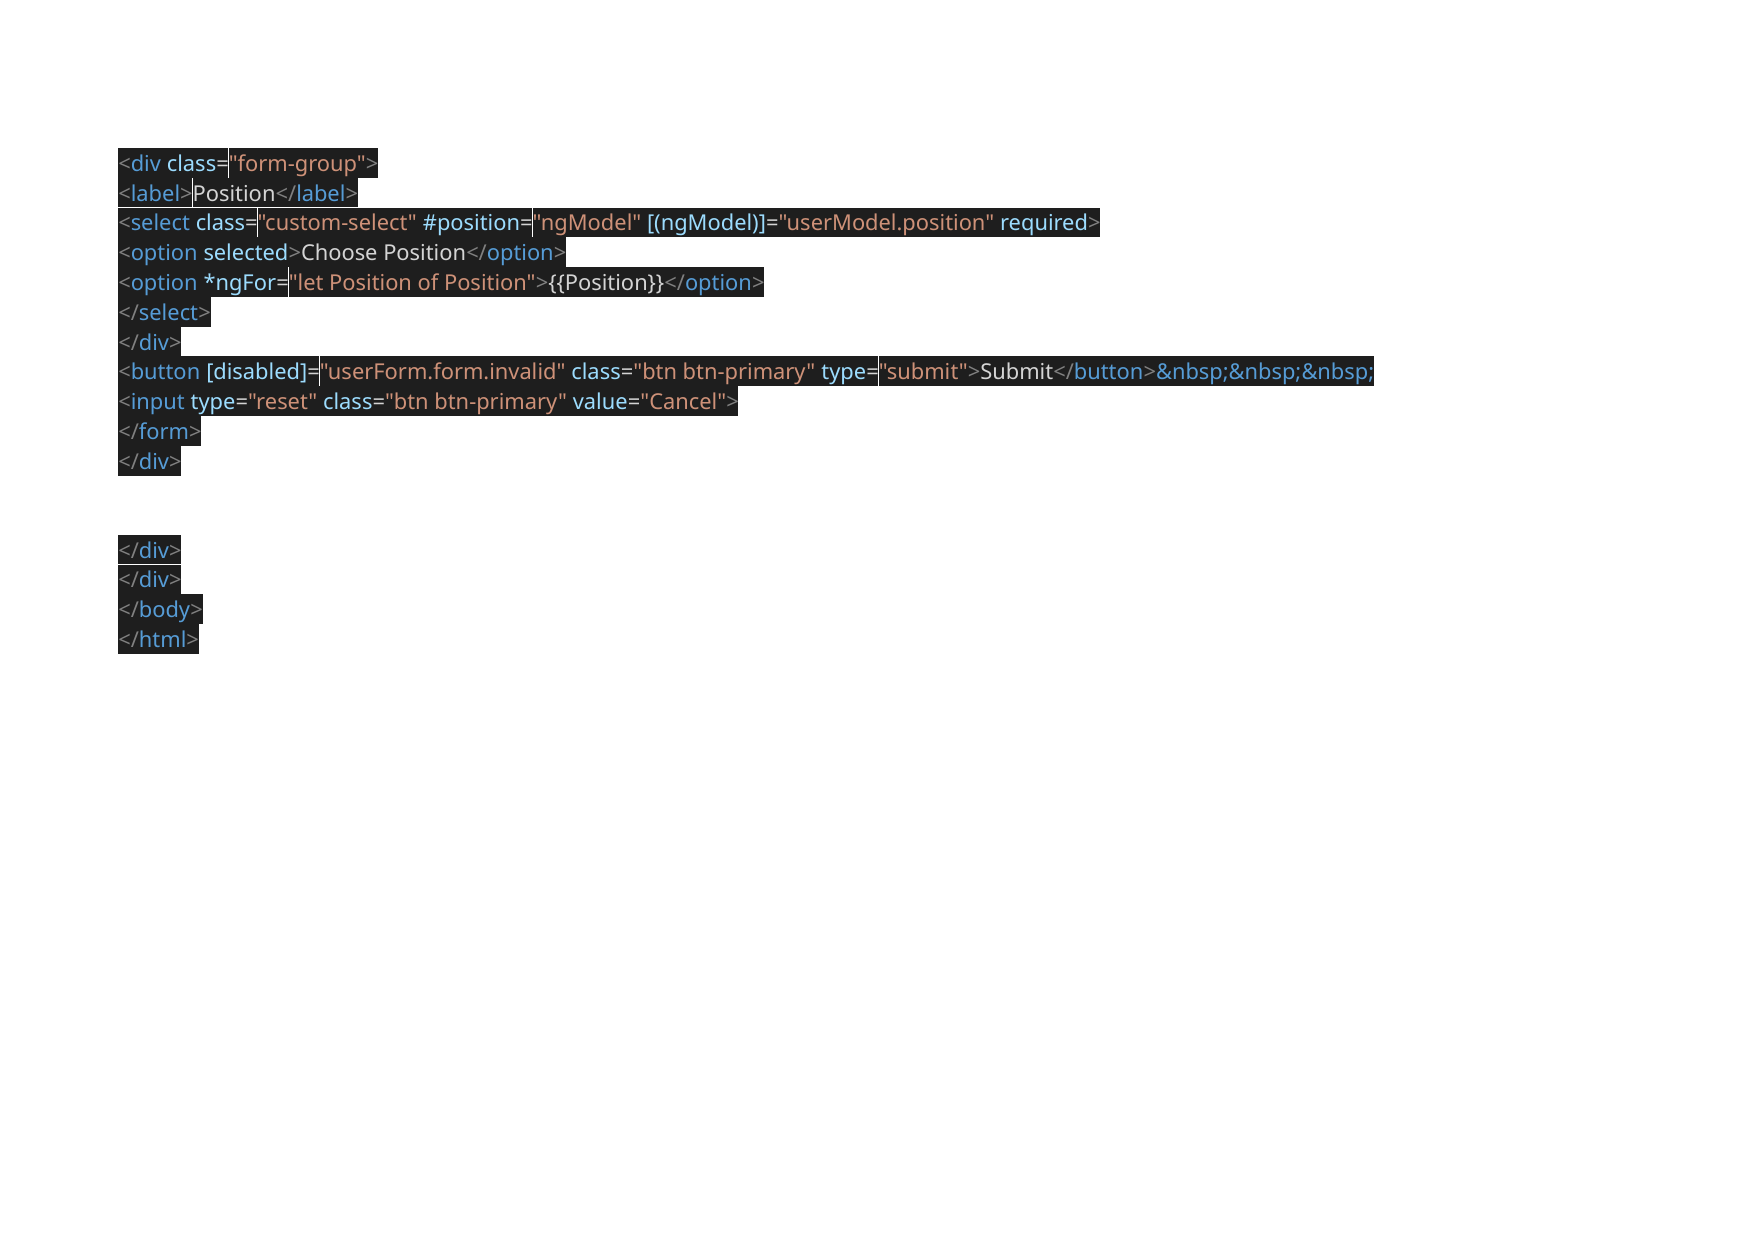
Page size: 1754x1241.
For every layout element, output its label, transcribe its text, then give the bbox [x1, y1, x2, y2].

text </select> [118, 297, 1636, 327]
text <option selected>Choose Position</option> [118, 237, 1636, 267]
text </html> [118, 624, 1636, 654]
text </div> [118, 446, 1636, 476]
text <div class="form-group"> [118, 148, 1636, 178]
text </body> [118, 594, 1636, 624]
text </div> [118, 535, 1636, 564]
text <label>Position</label> [118, 178, 1636, 207]
text <option *ngFor="let Position of Position">{{Position}}</option> [118, 267, 1636, 297]
text </div> [118, 327, 1636, 356]
text </div> [118, 564, 1636, 594]
text </form> [118, 416, 1636, 446]
text <input type="reset" class="btn btn-primary" value="Cancel"> [118, 386, 1636, 416]
text <button [disabled]="userForm.form.invalid" class="btn btn-primary" type="submit">Submit</button>&nbsp;&nbsp;&nbsp; [118, 356, 1636, 386]
text <select class="custom-select" #position="ngModel" [(ngModel)]="userModel.position" required> [118, 207, 1636, 237]
